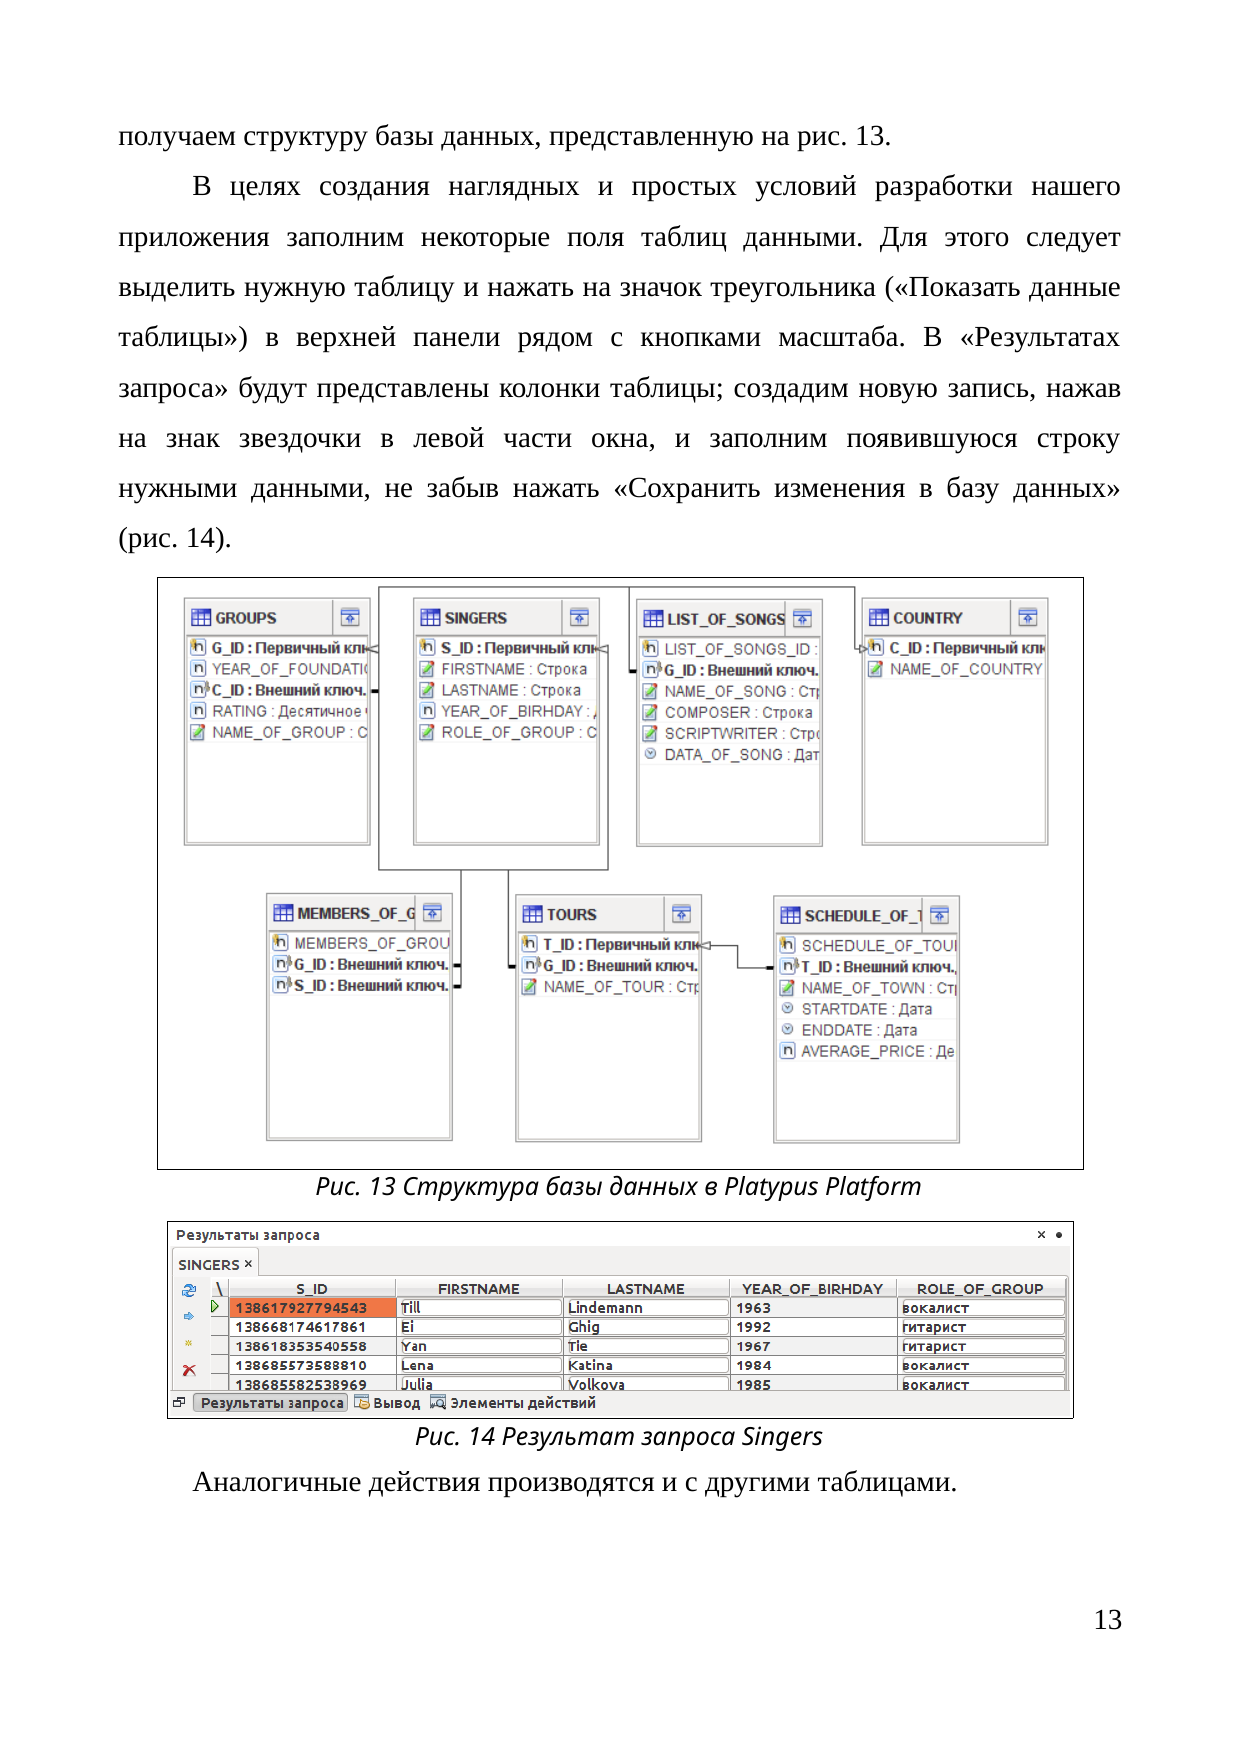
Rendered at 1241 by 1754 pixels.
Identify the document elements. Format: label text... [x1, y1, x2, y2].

text получаем структуру базы данных, представленную на рис. 13. [118, 118, 1122, 152]
table_cell Рис. 14 Результат запроса Singers [118, 1215, 1122, 1464]
text Аналогичные действия производятся и с другими таблицами. [118, 1464, 1122, 1498]
table_header Рис. 13 Структура базы данных в Platypus Platform [118, 571, 1122, 1215]
picture [170, 1224, 1070, 1416]
text В целях создания наглядных и простых условий разработки нашего приложения заполним некоторые поля таблиц данными. Для этого следует выделить нужную таблицу и нажать на значок треугольника («Показать данные таблицы») в верхней панели рядом с кнопками масштаба. В «Результатах запроса» будут представлены колонки таблицы; создадим новую запись, нажав на знак звездочки в левой части окна, и заполним появившуюся строку нужными данными, не забыв нажать «Сохранить изменения в базу данных» (рис. 14). [118, 168, 1122, 554]
picture [159, 579, 1081, 1166]
